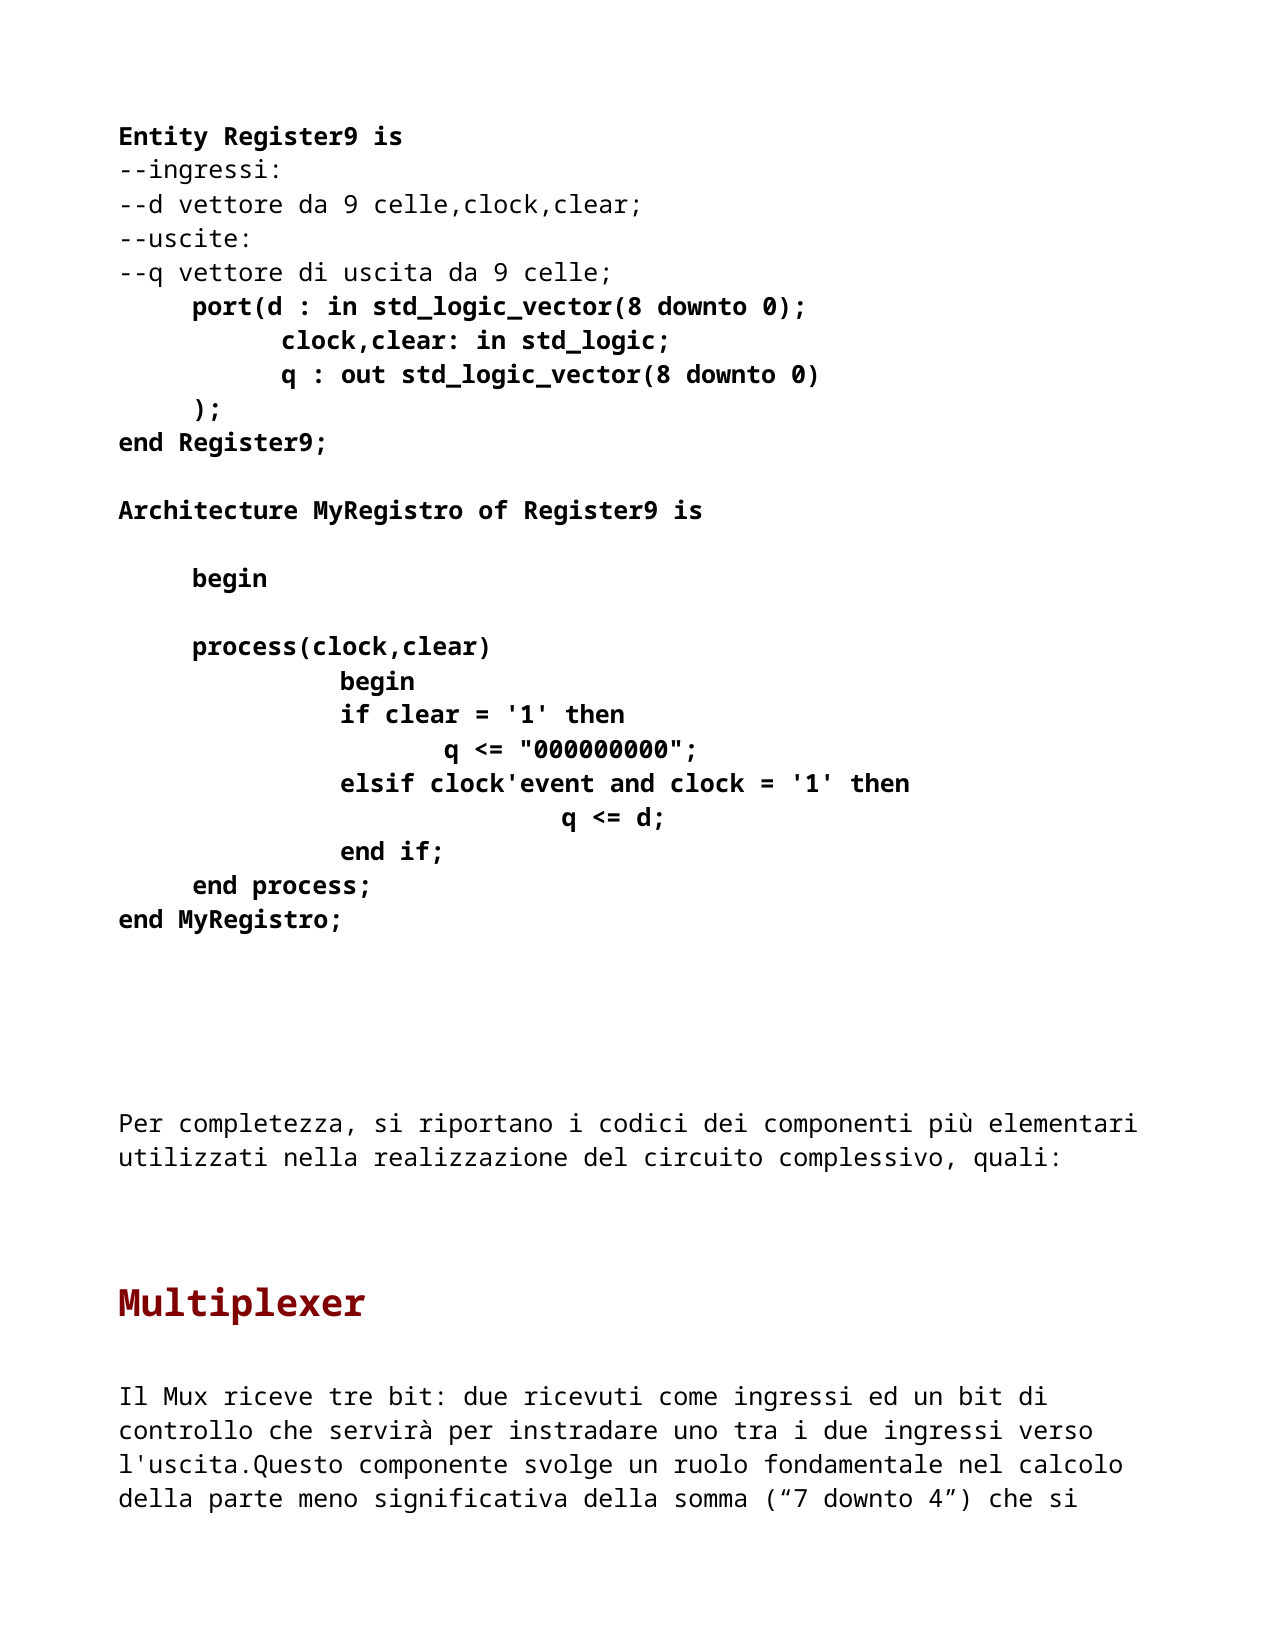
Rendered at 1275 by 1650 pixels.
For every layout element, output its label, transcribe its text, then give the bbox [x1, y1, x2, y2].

text port(d : in std_logic_vector(8 downto 0); [118, 288, 1157, 322]
text q <= d; [118, 799, 1157, 833]
text end process; [118, 867, 1157, 902]
text Multiplexer [118, 1276, 1157, 1327]
text ); [118, 391, 1157, 425]
text begin [118, 663, 1157, 697]
text q : out std_logic_vector(8 downto 0) [118, 357, 1157, 391]
text end MyRegistro; [118, 902, 1157, 936]
text if clear = '1' then [118, 697, 1157, 731]
text Architecture MyRegistro of Register9 is [118, 493, 1157, 527]
text end if; [118, 833, 1157, 867]
text elsif clock'event and clock = '1' then [118, 765, 1157, 799]
text Il Mux riceve tre bit: due ricevuti come ingressi ed un bit di controllo che servirà per instradare uno tra i due ingressi verso l'uscita.Questo componente svolge un ruolo fondamentale nel calcolo della parte meno significativa della somma (“7 downto 4”) che si [118, 1378, 1157, 1514]
text Entity Register9 is [118, 118, 1157, 152]
text end Register9; [118, 425, 1157, 459]
text --q vettore di uscita da 9 celle; [118, 254, 1157, 288]
text process(clock,clear) [118, 629, 1157, 663]
text clock,clear: in std_logic; [118, 322, 1157, 357]
text begin [118, 561, 1157, 595]
text Per completezza, si riportano i codici dei componenti più elementari utilizzati nella realizzazione del circuito complessivo, quali: [118, 1106, 1157, 1174]
text --ingressi: [118, 152, 1157, 186]
text q <= "000000000"; [118, 731, 1157, 765]
text --uscite: [118, 220, 1157, 254]
text --d vettore da 9 celle,clock,clear; [118, 186, 1157, 220]
